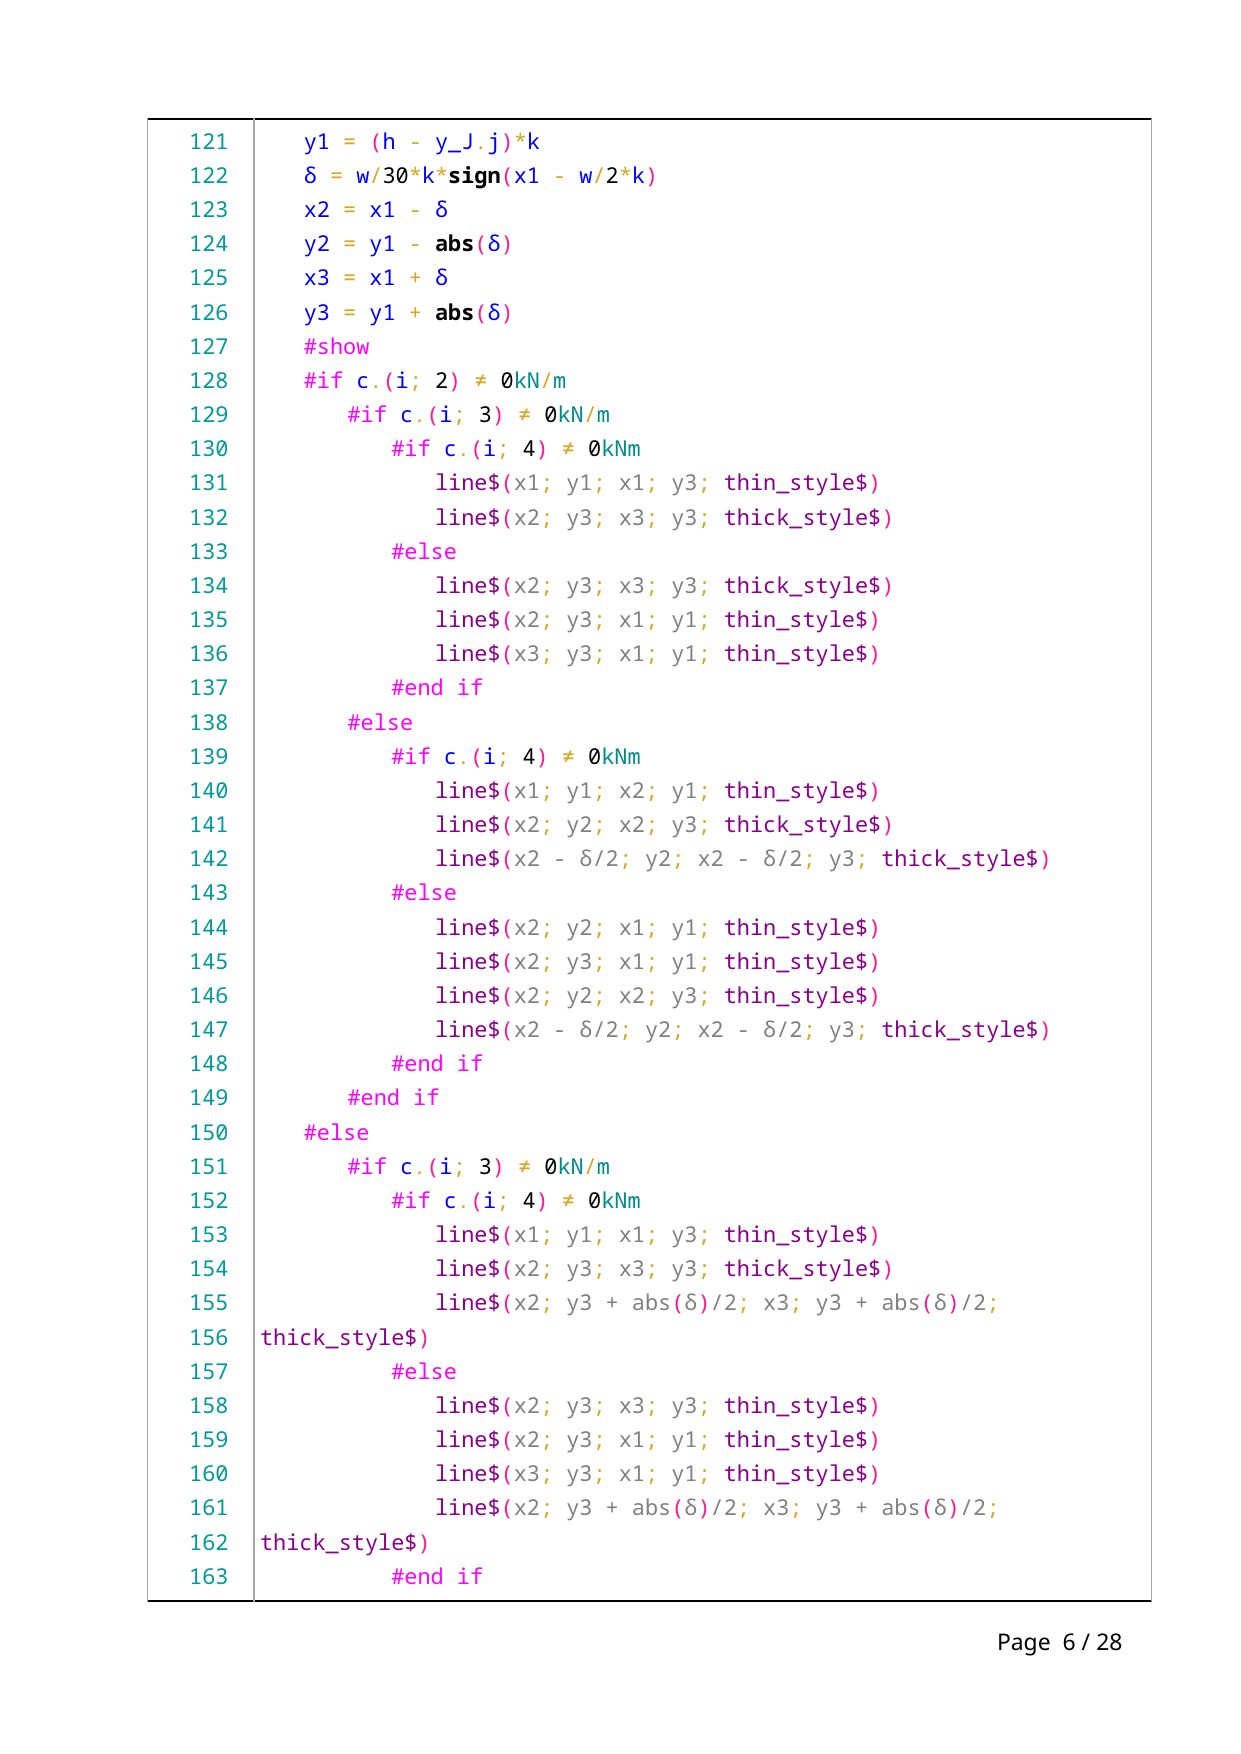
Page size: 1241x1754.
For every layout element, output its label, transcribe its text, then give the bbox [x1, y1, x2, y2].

table_header y1 = (h - y_J.j)*k δ = w/30*k*sign(x1 - w/2*k) x2 = x1 - δ y2 = y1 - abs(δ) x3 = x1 + δ y3 = y1 + abs(δ) #show #if c.(i; 2) ≠ 0kN/m #if c.(i; 3) ≠ 0kN/m #if c.(i; 4) ≠ 0kNm line$(x1; y1; x1; y3; thin_style$) line$(x2; y3; x3; y3; thick_style$) #else line$(x2; y3; x3; y3; thick_style$) line$(x2; y3; x1; y1; thin_style$) line$(x3; y3; x1; y1; thin_style$) #end if #else #if c.(i; 4) ≠ 0kNm line$(x1; y1; x2; y1; thin_style$) line$(x2; y2; x2; y3; thick_style$) line$(x2 - δ/2; y2; x2 - δ/2; y3; thick_style$) #else line$(x2; y2; x1; y1; thin_style$) line$(x2; y3; x1; y1; thin_style$) line$(x2; y2; x2; y3; thin_style$) line$(x2 - δ/2; y2; x2 - δ/2; y3; thick_style$) #end if #end if #else #if c.(i; 3) ≠ 0kN/m #if c.(i; 4) ≠ 0kNm line$(x1; y1; x1; y3; thin_style$) line$(x2; y3; x3; y3; thick_style$) line$(x2; y3 + abs(δ)/2; x3; y3 + abs(δ)/2; thick_style$) #else line$(x2; y3; x3; y3; thin_style$) line$(x2; y3; x1; y1; thin_style$) line$(x3; y3; x1; y1; thin_style$) line$(x2; y3 + abs(δ)/2; x3; y3 + abs(δ)/2; thick_style$) #end if [255, 120, 1151, 1600]
table_header 121 122 123 124 125 126 127 128 129 130 131 132 133 134 135 136 137 138 139 140 141 142 143 144 145 146 147 148 149 150 151 152 153 154 155 156 157 158 159 160 161 162 163 [148, 120, 253, 1600]
